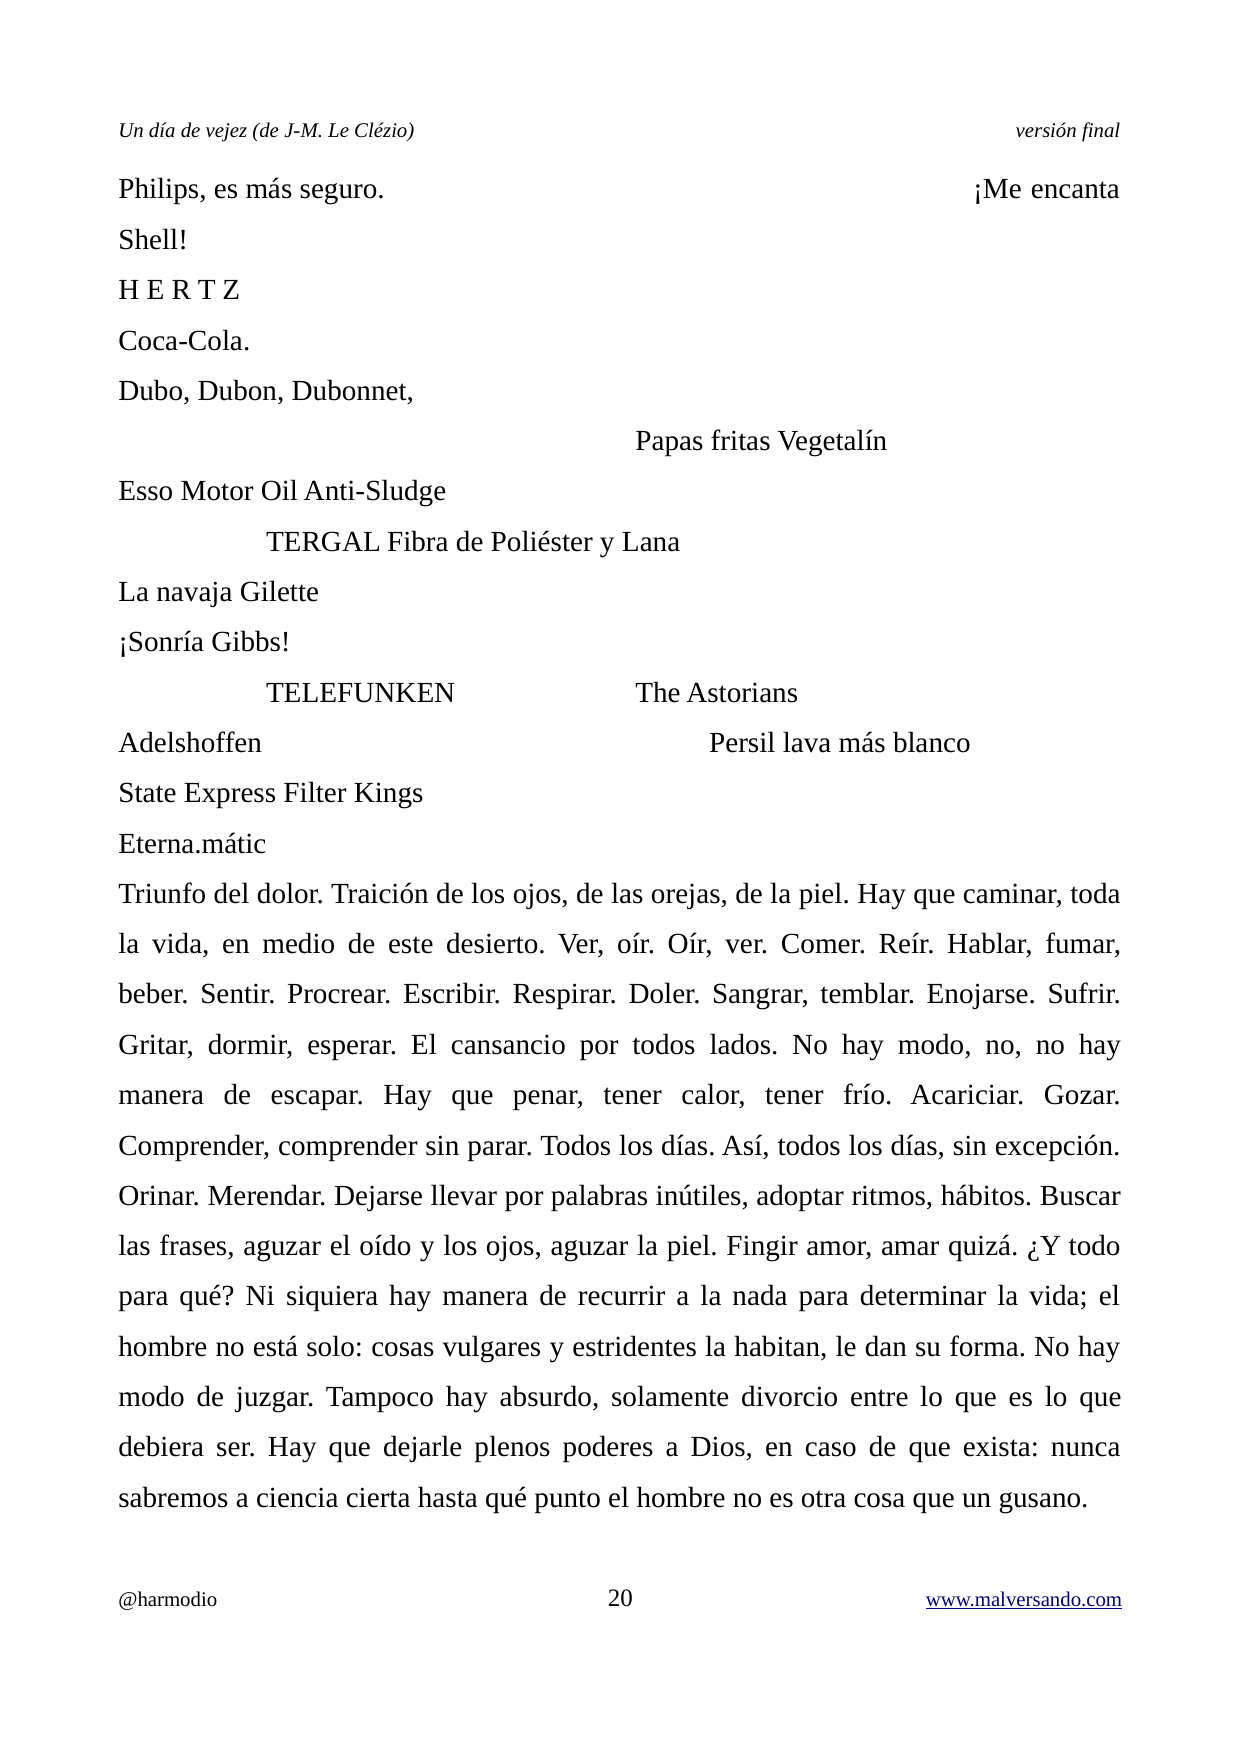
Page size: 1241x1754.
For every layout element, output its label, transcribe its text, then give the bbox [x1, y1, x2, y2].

text ¡Sonría Gibbs! [118, 624, 1122, 658]
text Eterna.mátic [118, 826, 1122, 859]
text Dubo, Dubon, Dubonnet, [118, 373, 1122, 406]
text Adelshoffen Persil lava más blanco [118, 725, 1122, 759]
text TERGAL Fibra de Poliéster y Lana [118, 524, 1122, 557]
text H E R T Z [118, 272, 1122, 306]
text State Express Filter Kings [118, 775, 1122, 809]
text Papas fritas Vegetalín [118, 423, 1122, 457]
text TELEFUNKEN The Astorians [118, 675, 1122, 708]
text Philips, es más seguro. ¡Me encanta Shell! [118, 172, 1122, 256]
text Coca-Cola. [118, 323, 1122, 356]
text Esso Motor Oil Anti-Sludge [118, 473, 1122, 507]
text La navaja Gilette [118, 574, 1122, 608]
text Triunfo del dolor. Traición de los ojos, de las orejas, de la piel. Hay que caminar, toda la vida, en medio de este desierto. Ver, oír. Oír, ver. Comer. Reír. Hablar, fumar, beber. Sentir. Procrear. Escribir. Respirar. Doler. Sangrar, temblar. Enojarse. Sufrir. Gritar, dormir, esperar. El cansancio por todos lados. No hay modo, no, no hay manera de escapar. Hay que penar, tener calor, tener frío. Acariciar. Gozar. Comprender, comprender sin parar. Todos los días. Así, todos los días, sin excepción. Orinar. Merendar. Dejarse llevar por palabras inútiles, adoptar ritmos, hábitos. Buscar las frases, aguzar el oído y los ojos, aguzar la piel. Fingir amor, amar quizá. ¿Y todo para qué? Ni siquiera hay manera de recurrir a la nada para determinar la vida; el hombre no está solo: cosas vulgares y estridentes la habitan, le dan su forma. No hay modo de juzgar. Tampoco hay absurdo, solamente divorcio entre lo que es lo que debiera ser. Hay que dejarle plenos poderes a Dios, en caso de que exista: nunca sabremos a ciencia cierta hasta qué punto el hombre no es otra cosa que un gusano. [118, 876, 1122, 1513]
